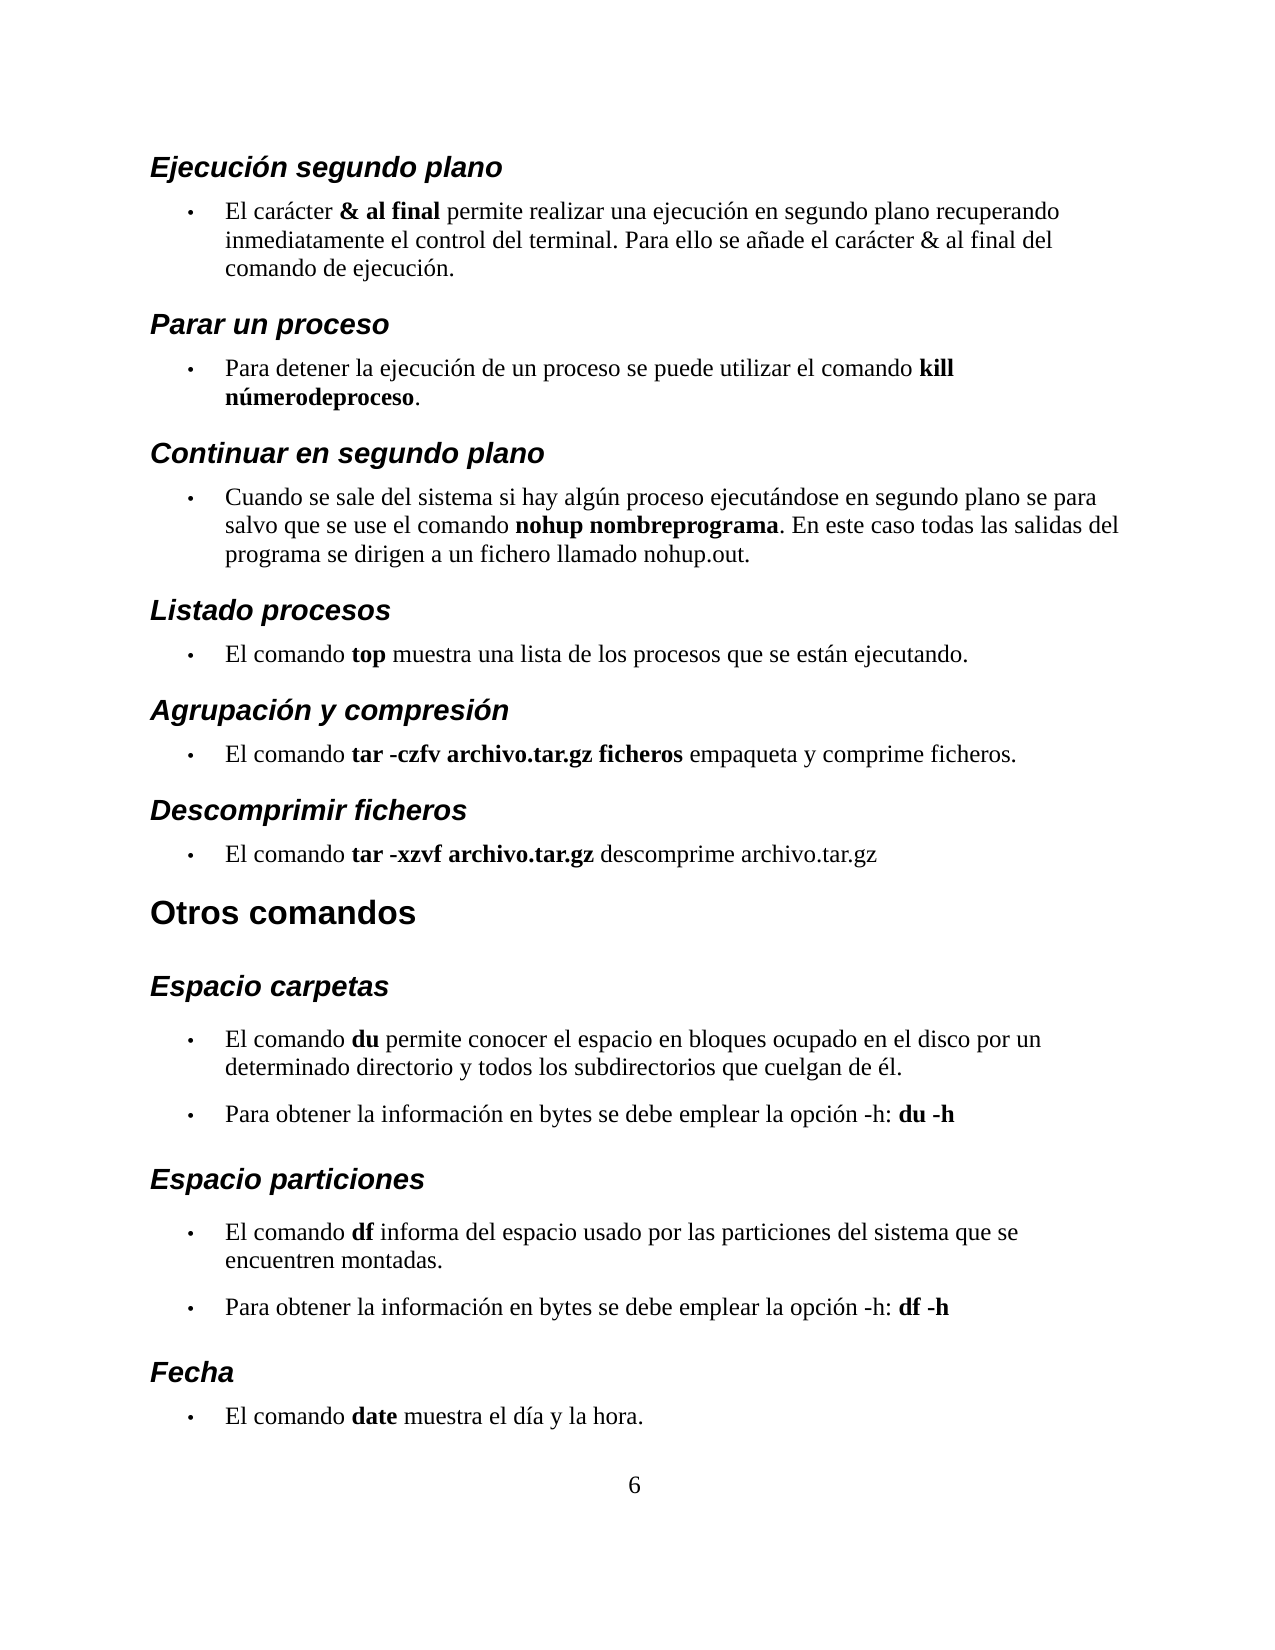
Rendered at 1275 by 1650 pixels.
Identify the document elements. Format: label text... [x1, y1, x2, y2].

subtitle Listado procesos [150, 593, 1125, 627]
list El comando date muestra el día y la hora. [187, 1401, 1125, 1430]
list El comando tar -xzvf archivo.tar.gz descomprime archivo.tar.gz [187, 839, 1125, 867]
subtitle Espacio carpetas [150, 969, 1125, 1002]
list Para detener la ejecución de un proceso se puede utilizar el comando kill númerodeproceso. [187, 353, 1125, 411]
subtitle Ejecución segundo plano [150, 150, 1125, 183]
subtitle Otros comandos [150, 892, 1125, 931]
list El comando top muestra una lista de los procesos que se están ejecutando. [187, 639, 1125, 668]
list El carácter & al final permite realizar una ejecución en segundo plano recuperando inmediatamente el control del terminal. Para ello se añade el carácter & al final del comando de ejecución. [187, 196, 1125, 282]
list El comando tar -czfv archivo.tar.gz ficheros empaqueta y comprime ficheros. [187, 739, 1125, 768]
subtitle Fecha [150, 1355, 1125, 1388]
list Cuando se sale del sistema si hay algún proceso ejecutándose en segundo plano se para salvo que se use el comando nohup nombreprograma. En este caso todas las salidas del programa se dirigen a un fichero llamado nohup.out. [187, 482, 1125, 568]
subtitle Agrupación y compresión [150, 693, 1125, 726]
list El comando du permite conocer el espacio en bloques ocupado en el disco por un determinado directorio y todos los subdirectorios que cuelgan de él. [187, 1024, 1125, 1081]
subtitle Espacio particiones [150, 1162, 1125, 1195]
subtitle Descomprimir ficheros [150, 793, 1125, 826]
list Para obtener la información en bytes se debe emplear la opción -h: df -h [187, 1292, 1125, 1321]
subtitle Continuar en segundo plano [150, 436, 1125, 469]
list Para obtener la información en bytes se debe emplear la opción -h: du -h [187, 1099, 1125, 1128]
list El comando df informa del espacio usado por las particiones del sistema que se encuentren montadas. [187, 1217, 1125, 1274]
subtitle Parar un proceso [150, 307, 1125, 341]
